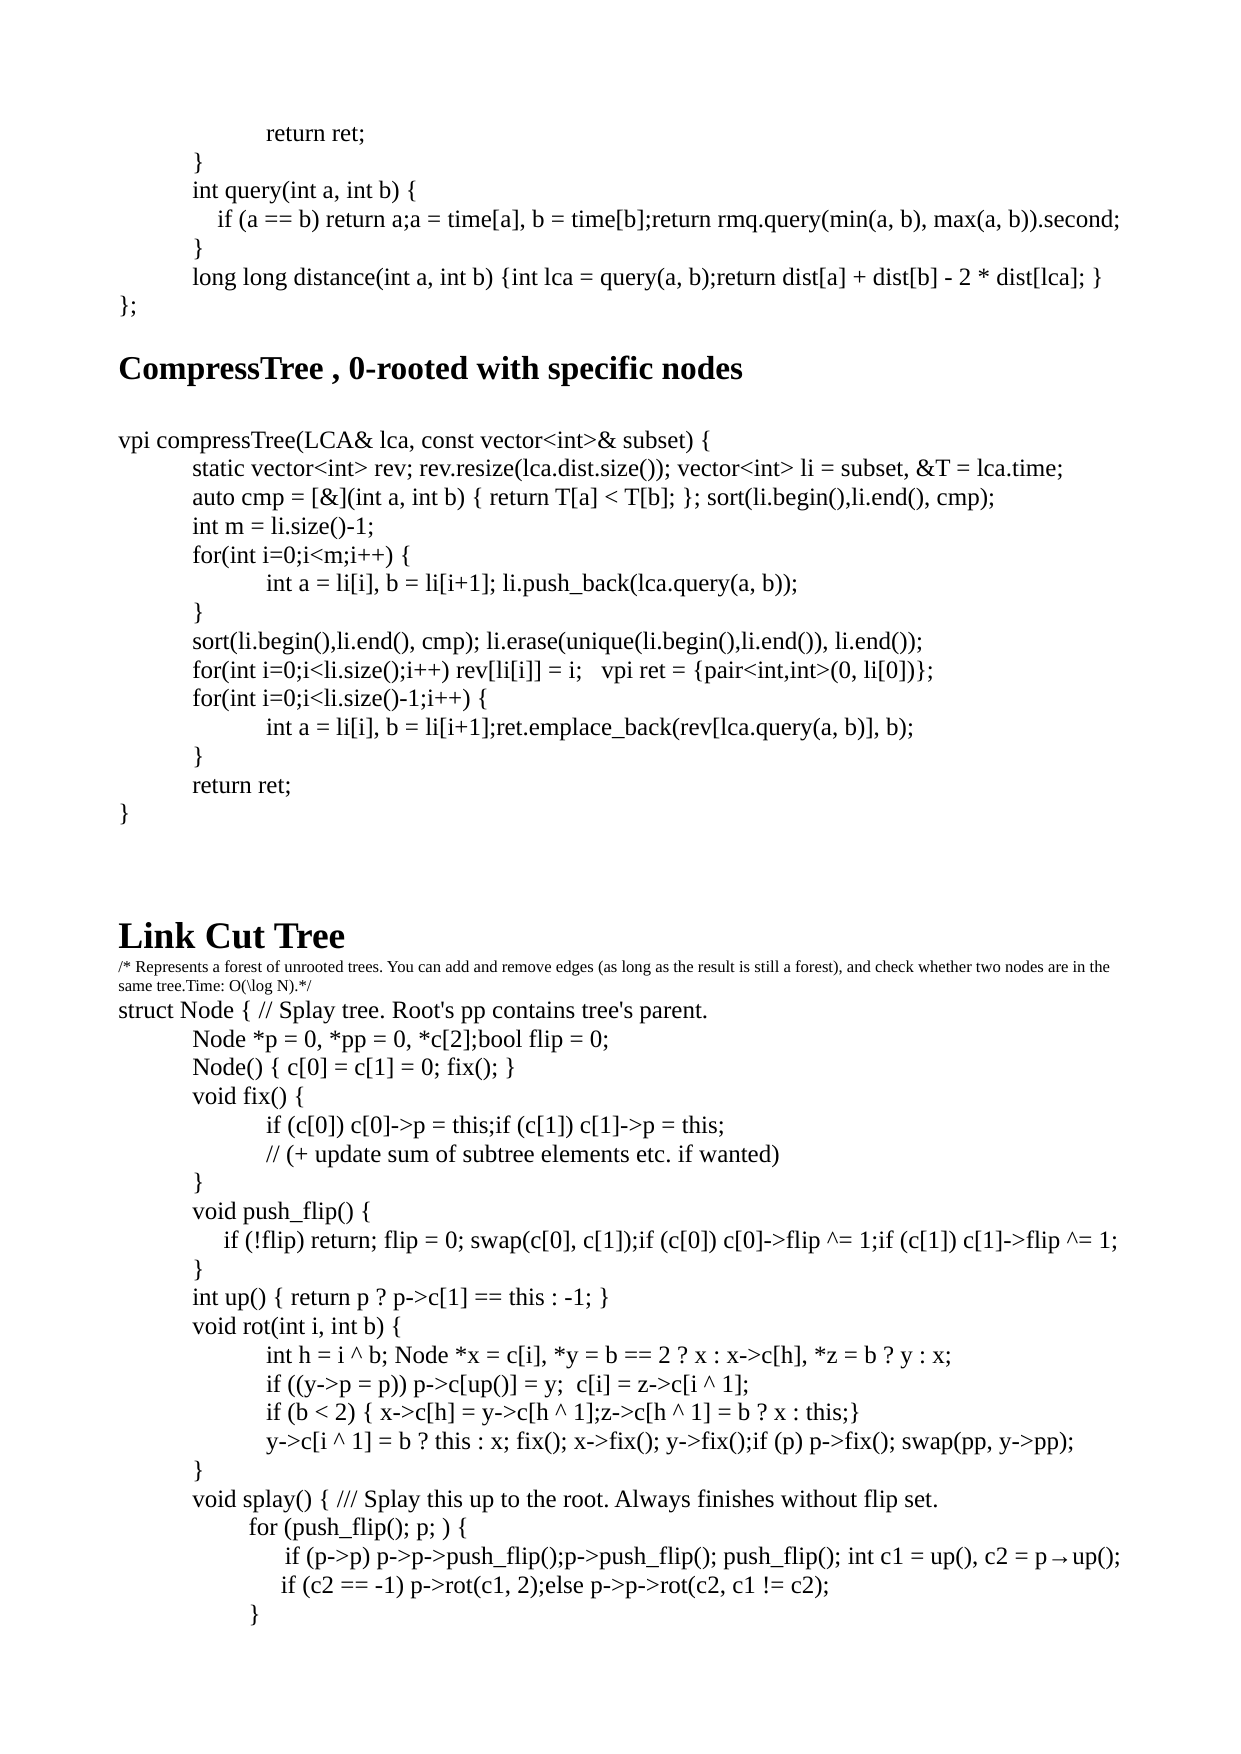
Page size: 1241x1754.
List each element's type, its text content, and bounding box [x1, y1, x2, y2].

text } [118, 1455, 1122, 1484]
text return ret; [118, 118, 1122, 147]
text Node *p = 0, *pp = 0, *c[2];bool flip = 0; [118, 1024, 1122, 1052]
text } [118, 1254, 1122, 1282]
text // (+ update sum of subtree elements etc. if wanted) [118, 1139, 1122, 1167]
text if ((y->p = p)) p->c[up()] = y; c[i] = z->c[i ^ 1]; [118, 1369, 1122, 1397]
text Node() { c[0] = c[1] = 0; fix(); } [118, 1052, 1122, 1081]
text y->c[i ^ 1] = b ? this : x; fix(); x->fix(); y->fix();if (p) p->fix(); swap(pp, y->pp); [118, 1426, 1122, 1455]
text for(int i=0;i<li.size()-1;i++) { [118, 683, 1122, 712]
text static vector<int> rev; rev.resize(lca.dist.size()); vector<int> li = subset, &T = lca.time; [118, 453, 1122, 482]
text } [118, 741, 1122, 770]
text int query(int a, int b) { [118, 176, 1122, 204]
text struct Node { // Splay tree. Root's pp contains tree's parent. [118, 995, 1122, 1024]
text for(int i=0;i<li.size();i++) rev[li[i]] = i; vpi ret = {pair<int,int>(0, li[0])}; [118, 655, 1122, 683]
text CompressTree , 0-rooted with specific nodes [118, 348, 1122, 386]
text int m = li.size()-1; [118, 511, 1122, 540]
text if (c2 == -1) p->rot(c1, 2);else p->p->rot(c2, c1 != c2); [118, 1570, 1122, 1599]
text auto cmp = [&](int a, int b) { return T[a] < T[b]; }; sort(li.begin(),li.end(), cmp); [118, 482, 1122, 511]
text int up() { return p ? p->c[1] == this : -1; } [118, 1282, 1122, 1311]
text } [118, 798, 1122, 827]
text if (a == b) return a;a = time[a], b = time[b];return rmq.query(min(a, b), max(a, b)).second; [118, 204, 1122, 233]
text for(int i=0;i<m;i++) { [118, 540, 1122, 568]
text if (c[0]) c[0]->p = this;if (c[1]) c[1]->p = this; [118, 1110, 1122, 1139]
text void push_flip() { [118, 1196, 1122, 1225]
text for (push_flip(); p; ) { [118, 1512, 1122, 1541]
text if (b < 2) { x->c[h] = y->c[h ^ 1];z->c[h ^ 1] = b ? x : this;} [118, 1397, 1122, 1426]
text void fix() { [118, 1081, 1122, 1110]
text vpi compressTree(LCA& lca, const vector<int>& subset) { [118, 425, 1122, 453]
text void rot(int i, int b) { [118, 1311, 1122, 1340]
text if (!flip) return; flip = 0; swap(c[0], c[1]);if (c[0]) c[0]->flip ^= 1;if (c[1]) c[1]->flip ^= 1; [118, 1225, 1122, 1254]
text } [118, 147, 1122, 176]
text long long distance(int a, int b) {int lca = query(a, b);return dist[a] + dist[b] - 2 * dist[lca]; } [118, 262, 1122, 291]
text } [118, 597, 1122, 626]
text }; [118, 291, 1122, 319]
text } [118, 1167, 1122, 1196]
text sort(li.begin(),li.end(), cmp); li.erase(unique(li.begin(),li.end()), li.end()); [118, 626, 1122, 655]
text } [118, 1599, 1122, 1627]
text int a = li[i], b = li[i+1]; li.push_back(lca.query(a, b)); [118, 568, 1122, 597]
text void splay() { /// Splay this up to the root. Always finishes without flip set. [118, 1484, 1122, 1512]
text /* Represents a forest of unrooted trees. You can add and remove edges (as long as the result is still a forest), and check whether two nodes are in the same tree.Time: O(\log N).*/ [118, 957, 1122, 995]
text } [118, 233, 1122, 262]
text int h = i ^ b; Node *x = c[i], *y = b == 2 ? x : x->c[h], *z = b ? y : x; [118, 1340, 1122, 1369]
text if (p->p) p->p->push_flip();p->push_flip(); push_flip(); int c1 = up(), c2 = p→up(); [118, 1541, 1122, 1570]
text return ret; [118, 770, 1122, 798]
text int a = li[i], b = li[i+1];ret.emplace_back(rev[lca.query(a, b)], b); [118, 712, 1122, 741]
text Link Cut Tree [118, 913, 1122, 957]
